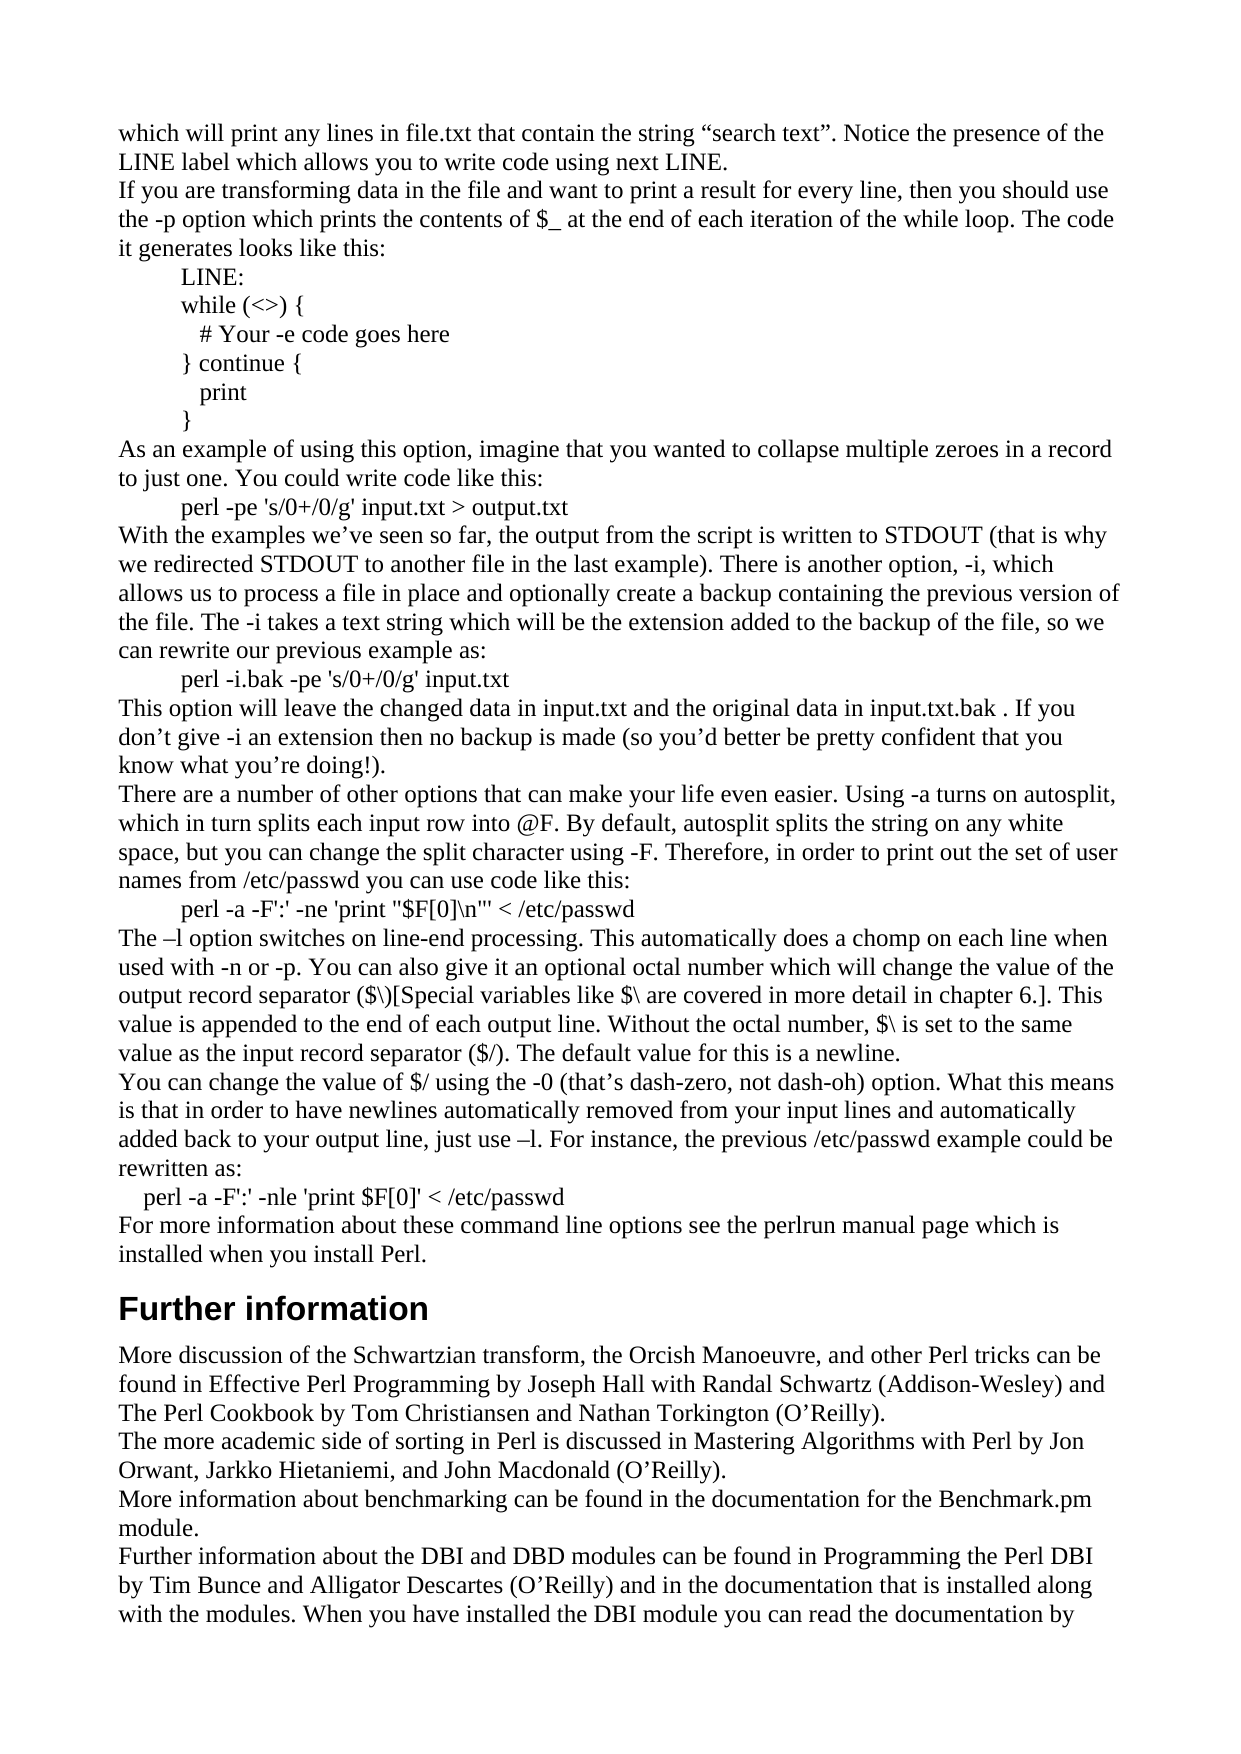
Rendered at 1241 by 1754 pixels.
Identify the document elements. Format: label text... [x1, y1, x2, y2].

text This option will leave the changed data in input.txt and the original data in input.txt.bak . If you don’t give -i an extension then no backup is made (so you’d better be pretty confident that you know what you’re doing!). [118, 693, 1122, 779]
text If you are transforming data in the file and want to print a result for every line, then you should use the -p option which prints the contents of $_ at the end of each iteration of the while loop. The code it generates looks like this: [118, 176, 1122, 262]
text The more academic side of sorting in Perl is discussed in Mastering Algorithms with Perl by Jon Orwant, Jarkko Hietaniemi, and John Macdonald (O’Reilly). [118, 1426, 1122, 1484]
text As an example of using this option, imagine that you wanted to collapse multiple zeroes in a record to just one. You could write code like this: [118, 434, 1122, 492]
text perl -a -F':' -ne 'print "$F[0]\n"' < /etc/passwd [118, 894, 1122, 923]
text while (<>) { [118, 291, 1122, 319]
subtitle Further information [118, 1289, 1122, 1328]
text print [118, 377, 1122, 406]
text which will print any lines in file.txt that contain the string “search text”. Notice the presence of the LINE label which allows you to write code using next LINE. [118, 118, 1122, 176]
text You can change the value of $/ using the -0 (that’s dash-zero, not dash-oh) option. What this means is that in order to have newlines automatically removed from your input lines and automatically added back to your output line, just use –l. For instance, the previous /etc/passwd example could be rewritten as: [118, 1067, 1122, 1182]
text LINE: [118, 262, 1122, 291]
text perl -pe 's/0+/0/g' input.txt > output.txt [118, 492, 1122, 521]
text For more information about these command line options see the perlrun manual page which is installed when you install Perl. [118, 1211, 1122, 1268]
text perl -a -F':' -nle 'print $F[0]' < /etc/passwd [118, 1182, 1122, 1211]
text Further information about the DBI and DBD modules can be found in Programming the Perl DBI by Tim Bunce and Alligator Descartes (O’Reilly) and in the documentation that is installed along with the modules. When you have installed the DBI module you can read the documentation by [118, 1541, 1122, 1628]
text More information about benchmarking can be found in the documentation for the Benchmark.pm module. [118, 1484, 1122, 1541]
text The –l option switches on line-end processing. This automatically does a chomp on each line when used with -n or -p. You can also give it an optional octal number which will change the value of the output record separator ($\)[Special variables like $\ are covered in more detail in chapter 6.]. This value is appended to the end of each output line. Without the octal number, $\ is set to the same value as the input record separator ($/). The default value for this is a newline. [118, 923, 1122, 1067]
text } [118, 406, 1122, 434]
text More discussion of the Schwartzian transform, the Orcish Manoeuvre, and other Perl tricks can be found in Effective Perl Programming by Joseph Hall with Randal Schwartz (Addison-Wesley) and The Perl Cookbook by Tom Christiansen and Nathan Torkington (O’Reilly). [118, 1340, 1122, 1426]
text perl -i.bak -pe 's/0+/0/g' input.txt [118, 664, 1122, 693]
text With the examples we’ve seen so far, the output from the script is written to STDOUT (that is why we redirected STDOUT to another file in the last example). There is another option, -i, which allows us to process a file in place and optionally create a backup containing the previous version of the file. The -i takes a text string which will be the extension added to the backup of the file, so we can rewrite our previous example as: [118, 521, 1122, 664]
text # Your -e code goes here [118, 319, 1122, 348]
text } continue { [118, 348, 1122, 377]
text There are a number of other options that can make your life even easier. Using -a turns on autosplit, which in turn splits each input row into @F. By default, autosplit splits the string on any white space, but you can change the split character using -F. Therefore, in order to print out the set of user names from /etc/passwd you can use code like this: [118, 779, 1122, 894]
